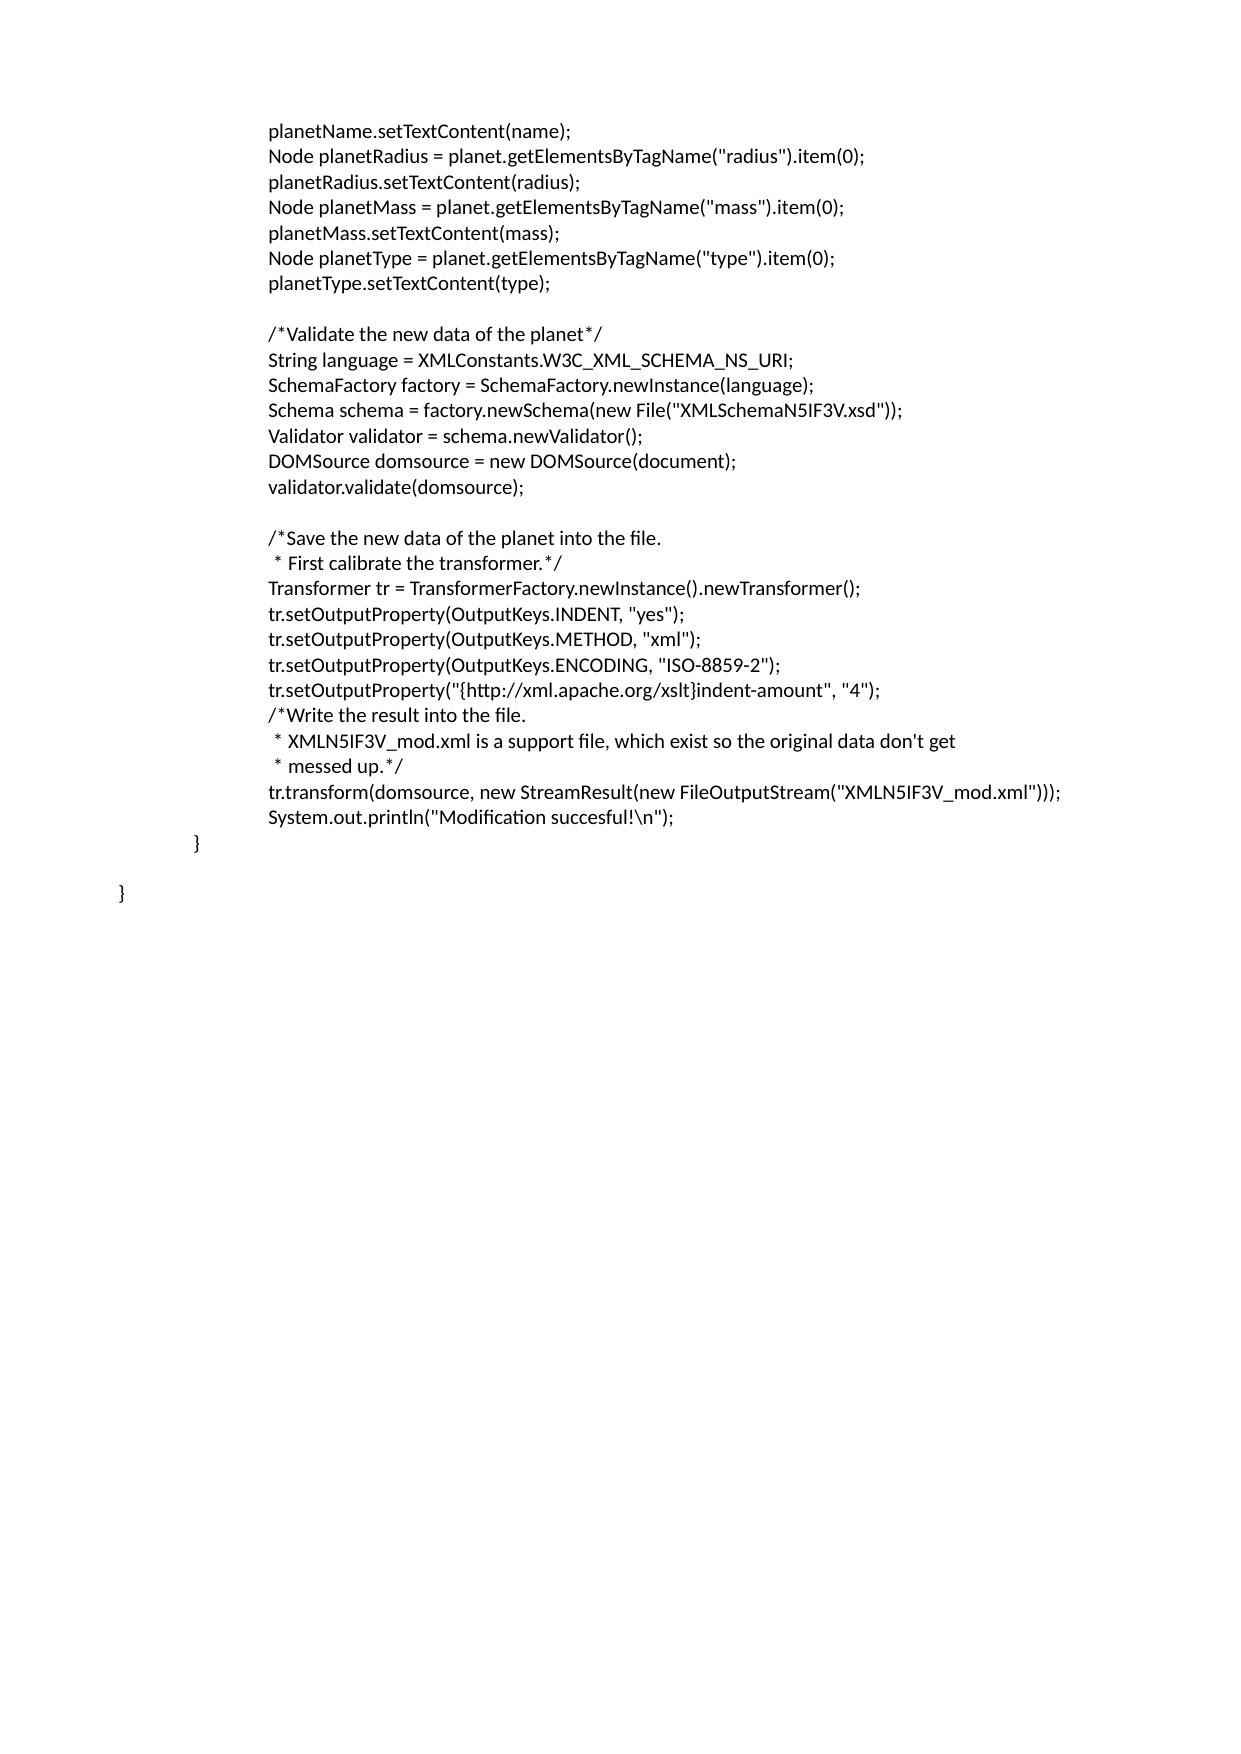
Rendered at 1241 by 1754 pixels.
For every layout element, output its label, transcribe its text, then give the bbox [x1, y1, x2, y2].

text tr.transform(domsource, new StreamResult(new FileOutputStream("XMLN5IF3V_mod.xml"))); [118, 779, 1122, 804]
text } [118, 830, 1122, 855]
text validator.validate(domsource); [118, 474, 1122, 499]
text planetMass.setTextContent(mass); [118, 220, 1122, 245]
text } [118, 881, 1122, 906]
text /*Write the result into the file. [118, 703, 1122, 728]
text tr.setOutputProperty(OutputKeys.INDENT, "yes"); [118, 601, 1122, 626]
text /*Save the new data of the planet into the file. [118, 525, 1122, 550]
text Validator validator = schema.newValidator(); [118, 423, 1122, 448]
text * messed up.*/ [118, 753, 1122, 779]
text SchemaFactory factory = SchemaFactory.newInstance(language); [118, 372, 1122, 398]
text * First calibrate the transformer.*/ [118, 550, 1122, 576]
text Transformer tr = TransformerFactory.newInstance().newTransformer(); [118, 576, 1122, 601]
text planetType.setTextContent(type); [118, 271, 1122, 296]
text System.out.println("Modification succesful!\n"); [118, 804, 1122, 830]
text DOMSource domsource = new DOMSource(document); [118, 448, 1122, 474]
text planetRadius.setTextContent(radius); [118, 169, 1122, 194]
text /*Validate the new data of the planet*/ [118, 321, 1122, 347]
text Node planetMass = planet.getElementsByTagName("mass").item(0); [118, 194, 1122, 220]
text Node planetRadius = planet.getElementsByTagName("radius").item(0); [118, 143, 1122, 169]
text * XMLN5IF3V_mod.xml is a support file, which exist so the original data don't get [118, 728, 1122, 753]
text tr.setOutputProperty("{http://xml.apache.org/xslt}indent-amount", "4"); [118, 677, 1122, 703]
text tr.setOutputProperty(OutputKeys.METHOD, "xml"); [118, 626, 1122, 652]
text Node planetType = planet.getElementsByTagName("type").item(0); [118, 245, 1122, 271]
text String language = XMLConstants.W3C_XML_SCHEMA_NS_URI; [118, 347, 1122, 372]
text planetName.setTextContent(name); [118, 118, 1122, 143]
text Schema schema = factory.newSchema(new File("XMLSchemaN5IF3V.xsd")); [118, 398, 1122, 423]
text tr.setOutputProperty(OutputKeys.ENCODING, "ISO-8859-2"); [118, 652, 1122, 677]
